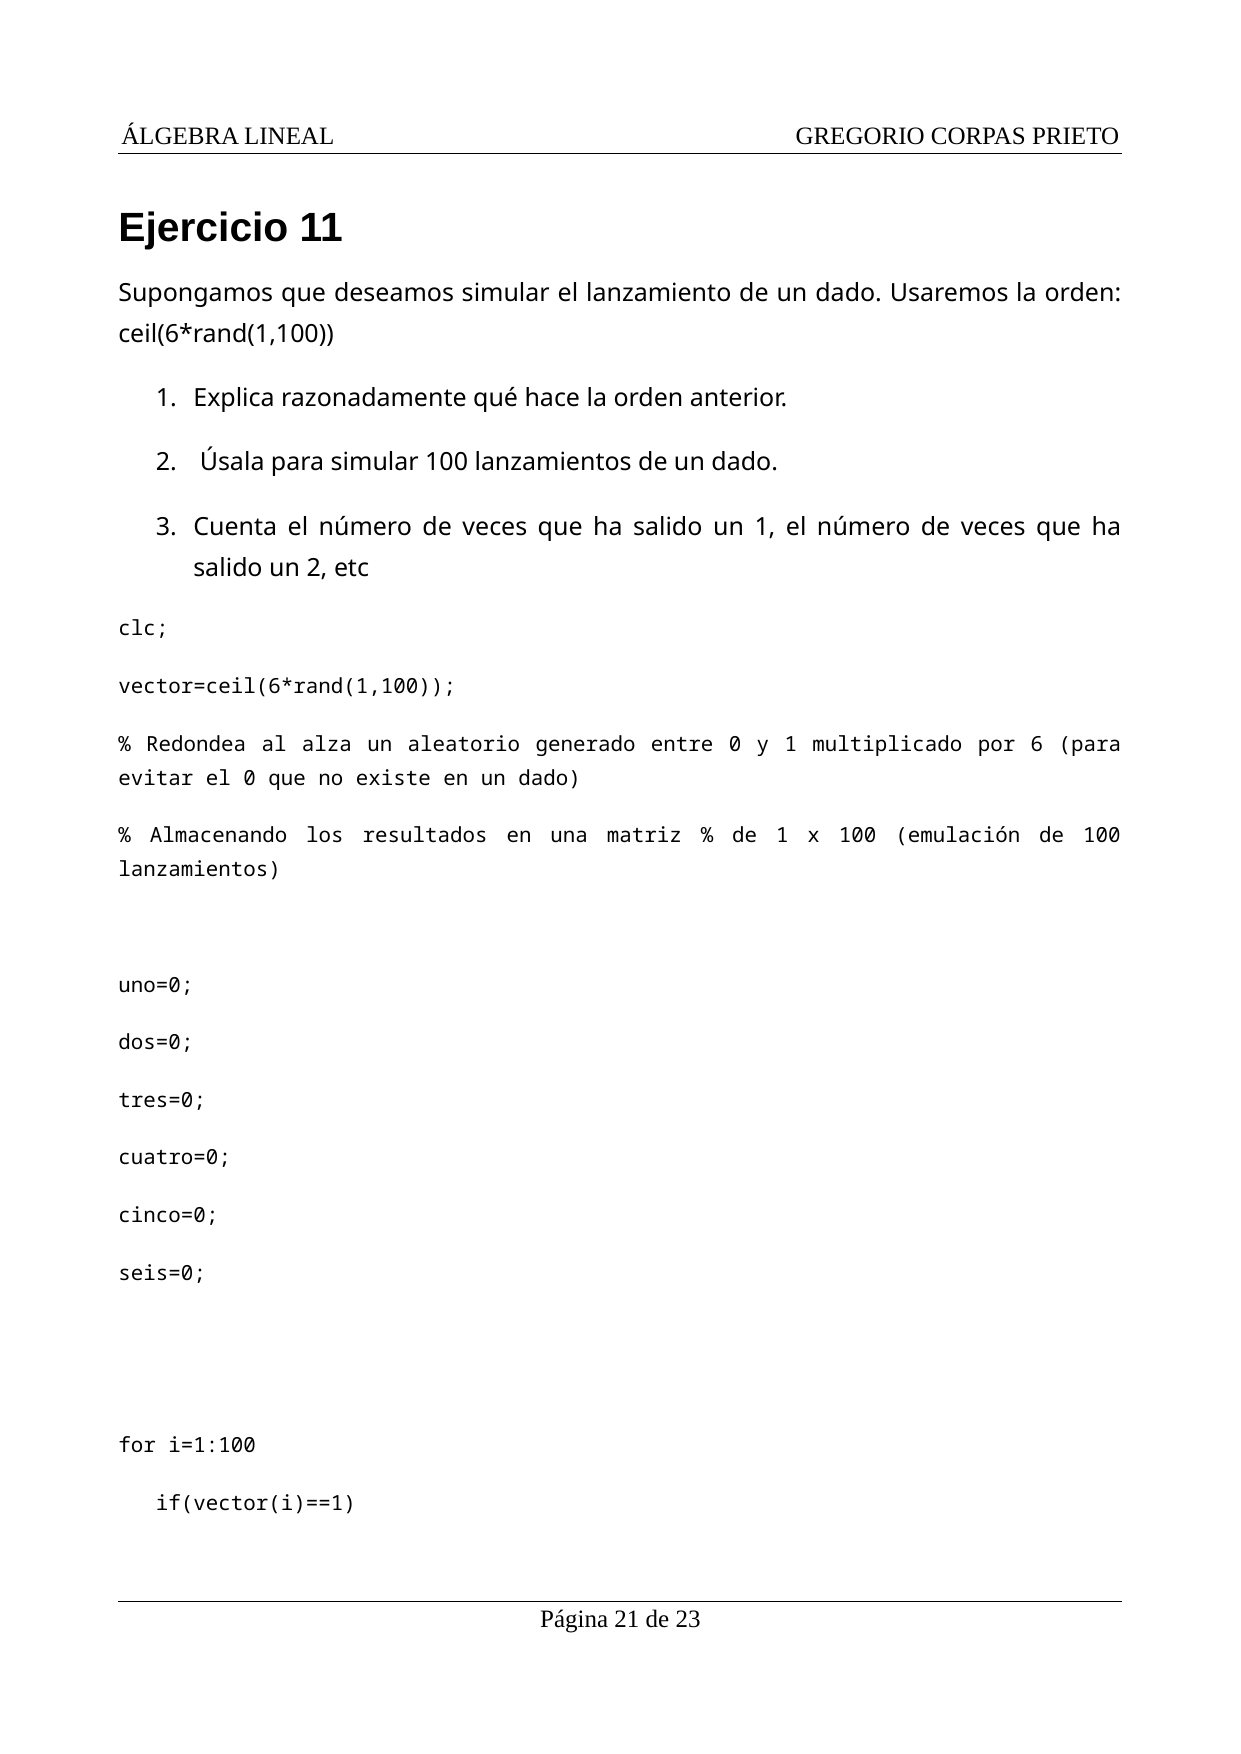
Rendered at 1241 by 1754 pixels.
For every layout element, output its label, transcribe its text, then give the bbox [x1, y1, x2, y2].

text seis=0; [118, 1258, 1122, 1286]
text % Redondea al alza un aleatorio generado entre 0 y 1 multiplicado por 6 (para evitar el 0 que no existe en un dado) [118, 729, 1122, 791]
text cuatro=0; [118, 1142, 1122, 1171]
text if(vector(i)==1) [118, 1488, 1122, 1517]
subtitle Ejercicio 11 [118, 203, 1122, 250]
text dos=0; [118, 1027, 1122, 1056]
text cinco=0; [118, 1200, 1122, 1228]
text vector=ceil(6*rand(1,100)); [118, 671, 1122, 699]
text tres=0; [118, 1085, 1122, 1113]
text Supongamos que deseamos simular el lanzamiento de un dado. Usaremos la orden: ceil(6*rand(1,100)) [118, 274, 1122, 349]
text uno=0; [118, 970, 1122, 998]
text for i=1:100 [118, 1431, 1122, 1459]
text clc; [118, 613, 1122, 642]
list Explica razonadamente qué hace la orden anterior. [156, 379, 1122, 414]
list Cuenta el número de veces que ha salido un 1, el número de veces que ha salido un 2, etc [156, 508, 1122, 583]
list Úsala para simular 100 lanzamientos de un dado. [156, 444, 1122, 478]
text % Almacenando los resultados en una matriz % de 1 x 100 (emulación de 100 lanzamientos) [118, 820, 1122, 883]
